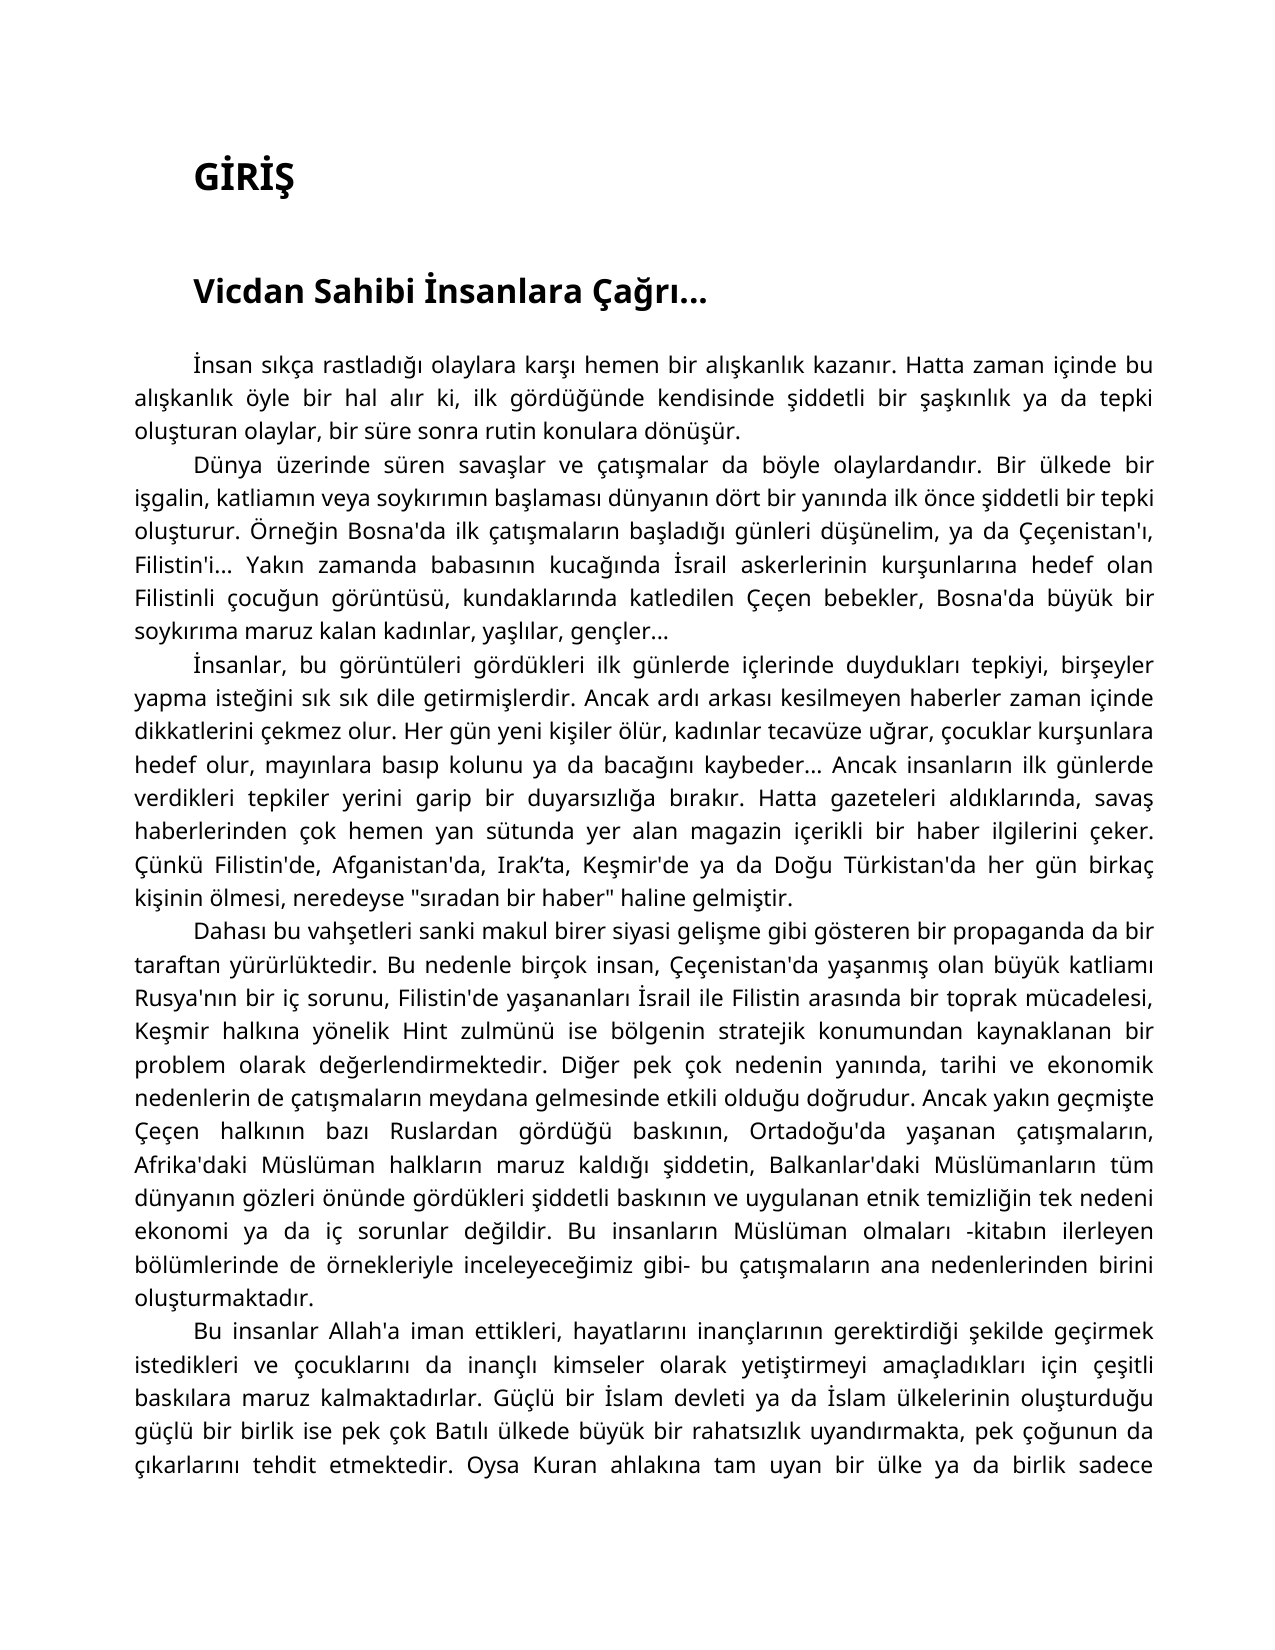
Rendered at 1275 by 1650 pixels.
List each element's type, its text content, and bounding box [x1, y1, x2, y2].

text İnsanlar, bu görüntüleri gördükleri ilk günlerde içlerinde duydukları tepkiyi, birşeyler yapma isteğini sık sık dile getirmişlerdir. Ancak ardı arkası kesilmeyen haberler zaman içinde dikkatlerini çekmez olur. Her gün yeni kişiler ölür, kadınlar tecavüze uğrar, çocuklar kurşunlara hedef olur, mayınlara basıp kolunu ya da bacağını kaybeder... Ancak insanların ilk günlerde verdikleri tepkiler yerini garip bir duyarsızlığa bırakır. Hatta gazeteleri aldıklarında, savaş haberlerinden çok hemen yan sütunda yer alan magazin içerikli bir haber ilgilerini çeker. Çünkü Filistin'de, Afganistan'da, Irak’ta, Keşmir'de ya da Doğu Türkistan'da her gün birkaç kişinin ölmesi, neredeyse "sıradan bir haber" haline gelmiştir. [134, 646, 1155, 913]
text Dahası bu vahşetleri sanki makul birer siyasi gelişme gibi gösteren bir propaganda da bir taraftan yürürlüktedir. Bu nedenle birçok insan, Çeçenistan'da yaşanmış olan büyük katliamı Rusya'nın bir iç sorunu, Filistin'de yaşananları İsrail ile Filistin arasında bir toprak mücadelesi, Keşmir halkına yönelik Hint zulmünü ise bölgenin stratejik konumundan kaynaklanan bir problem olarak değerlendirmektedir. Diğer pek çok nedenin yanında, tarihi ve ekonomik nedenlerin de çatışmaların meydana gelmesinde etkili olduğu doğrudur. Ancak yakın geçmişte Çeçen halkının bazı Ruslardan gördüğü baskının, Ortadoğu'da yaşanan çatışmaların, Afrika'daki Müslüman halkların maruz kaldığı şiddetin, Balkanlar'daki Müslümanların tüm dünyanın gözleri önünde gördükleri şiddetli baskının ve uygulanan etnik temizliğin tek nedeni ekonomi ya da iç sorunlar değildir. Bu insanların Müslüman olmaları -kitabın ilerleyen bölümlerinde de örnekleriyle inceleyeceğimiz gibi- bu çatışmaların ana nedenlerinden birini oluşturmaktadır. [134, 913, 1155, 1313]
subtitle Vicdan Sahibi İnsanlara Çağrı... [134, 268, 1155, 313]
text Dünya üzerinde süren savaşlar ve çatışmalar da böyle olaylardandır. Bir ülkede bir işgalin, katliamın veya soykırımın başlaması dünyanın dört bir yanında ilk önce şiddetli bir tepki oluşturur. Örneğin Bosna'da ilk çatışmaların başladığı günleri düşünelim, ya da Çeçenistan'ı, Filistin'i... Yakın zamanda babasının kucağında İsrail askerlerinin kurşunlarına hedef olan Filistinli çocuğun görüntüsü, kundaklarında katledilen Çeçen bebekler, Bosna'da büyük bir soykırıma maruz kalan kadınlar, yaşlılar, gençler... [134, 446, 1155, 646]
text Bu insanlar Allah'a iman ettikleri, hayatlarını inançlarının gerektirdiği şekilde geçirmek istedikleri ve çocuklarını da inançlı kimseler olarak yetiştirmeyi amaçladıkları için çeşitli baskılara maruz kalmaktadırlar. Güçlü bir İslam devleti ya da İslam ülkelerinin oluşturduğu güçlü bir birlik ise pek çok Batılı ülkede büyük bir rahatsızlık uyandırmakta, pek çoğunun da çıkarlarını tehdit etmektedir. Oysa Kuran ahlakına tam uyan bir ülke ya da birlik sadece [134, 1313, 1155, 1480]
text İnsan sıkça rastladığı olaylara karşı hemen bir alışkanlık kazanır. Hatta zaman içinde bu alışkanlık öyle bir hal alır ki, ilk gördüğünde kendisinde şiddetli bir şaşkınlık ya da tepki oluşturan olaylar, bir süre sonra rutin konulara dönüşür. [134, 346, 1155, 446]
subtitle GİRİŞ [134, 150, 1155, 201]
